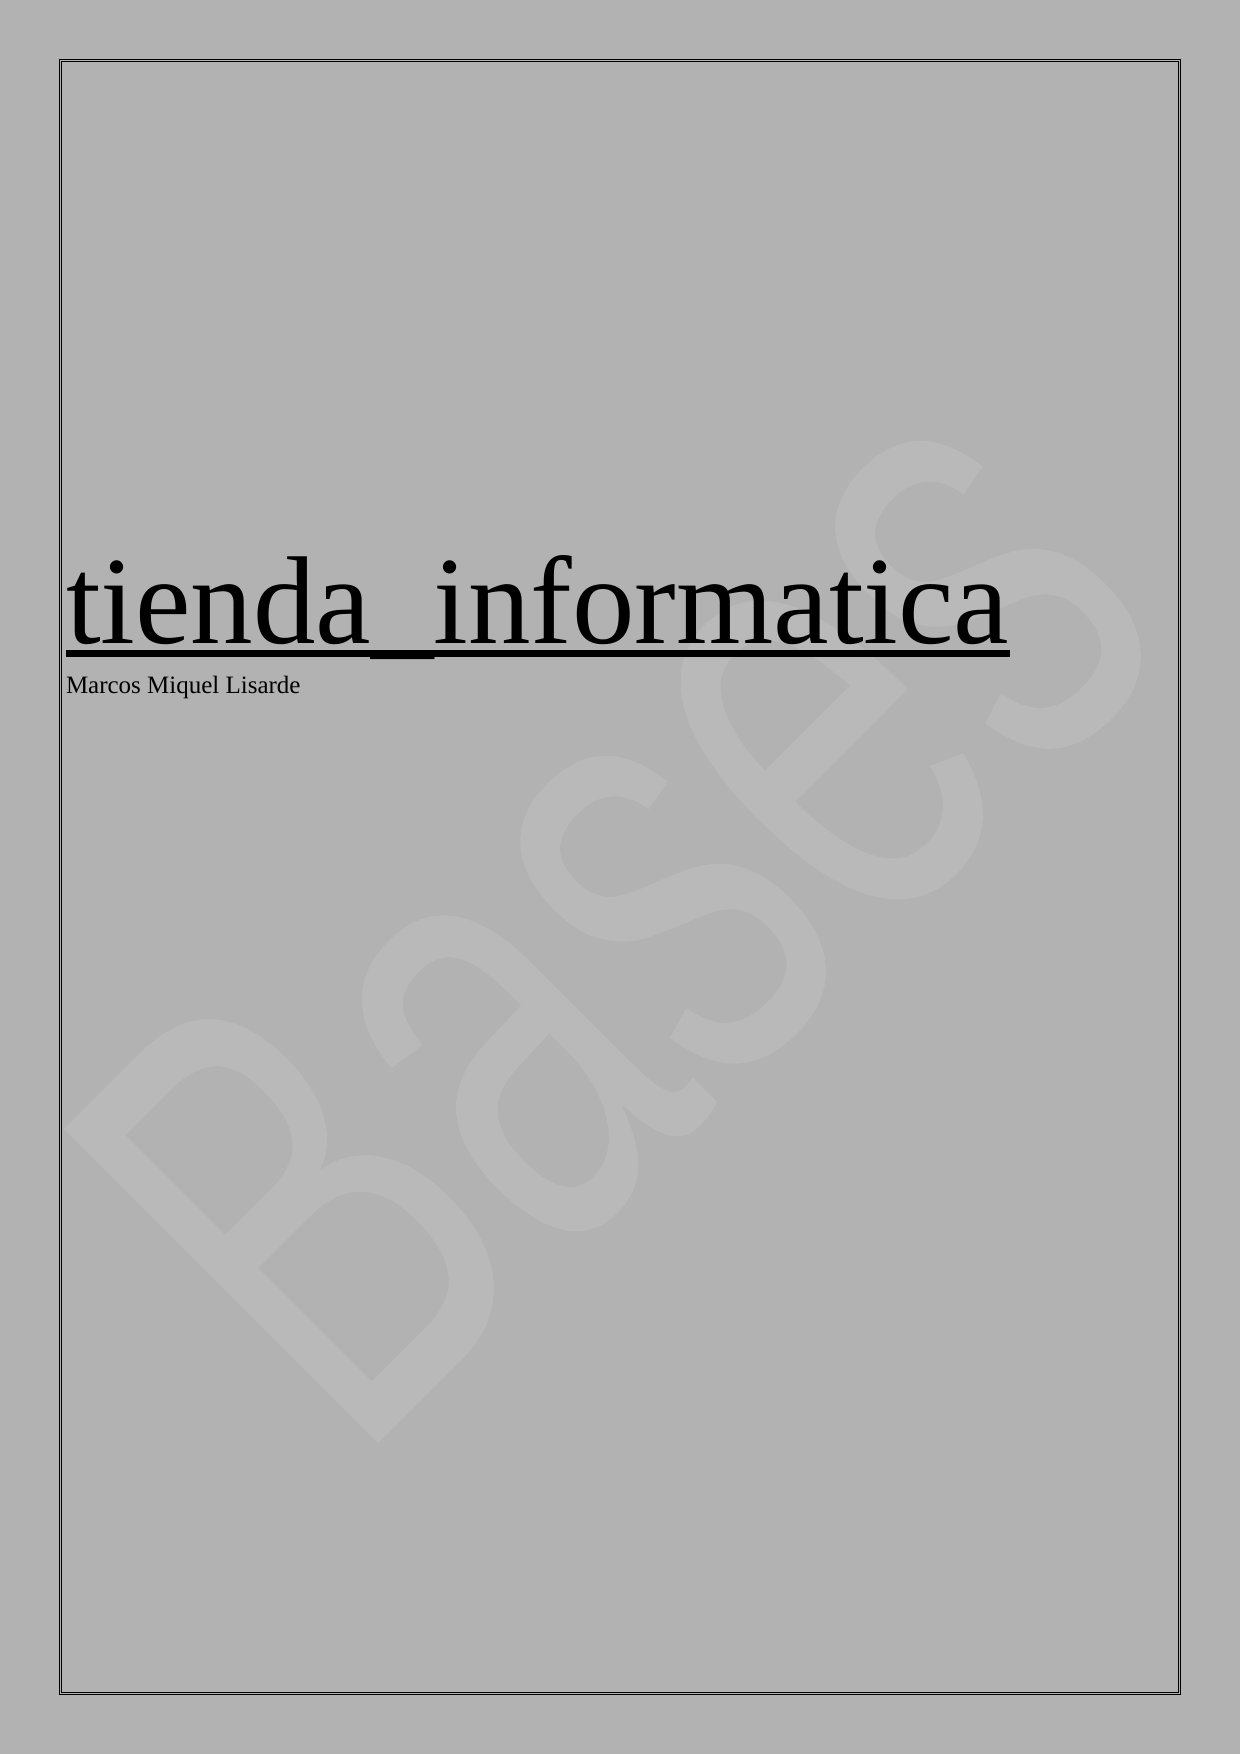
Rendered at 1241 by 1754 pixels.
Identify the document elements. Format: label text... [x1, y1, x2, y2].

text tienda_informatica [742, 641, 798, 650]
text [721, 670, 849, 699]
text tienda_informatica [848, 588, 1101, 670]
text tienda_informatica [968, 614, 989, 637]
text [889, 670, 1094, 699]
text Marcos Miquel Lisarde [66, 670, 681, 699]
text tienda_informatica [66, 526, 859, 650]
text tienda_informatica [876, 526, 1174, 670]
text tienda_informatica [66, 657, 683, 670]
text tienda_informatica [725, 657, 829, 670]
text tienda_informatica [696, 592, 720, 633]
text [1129, 670, 1174, 699]
